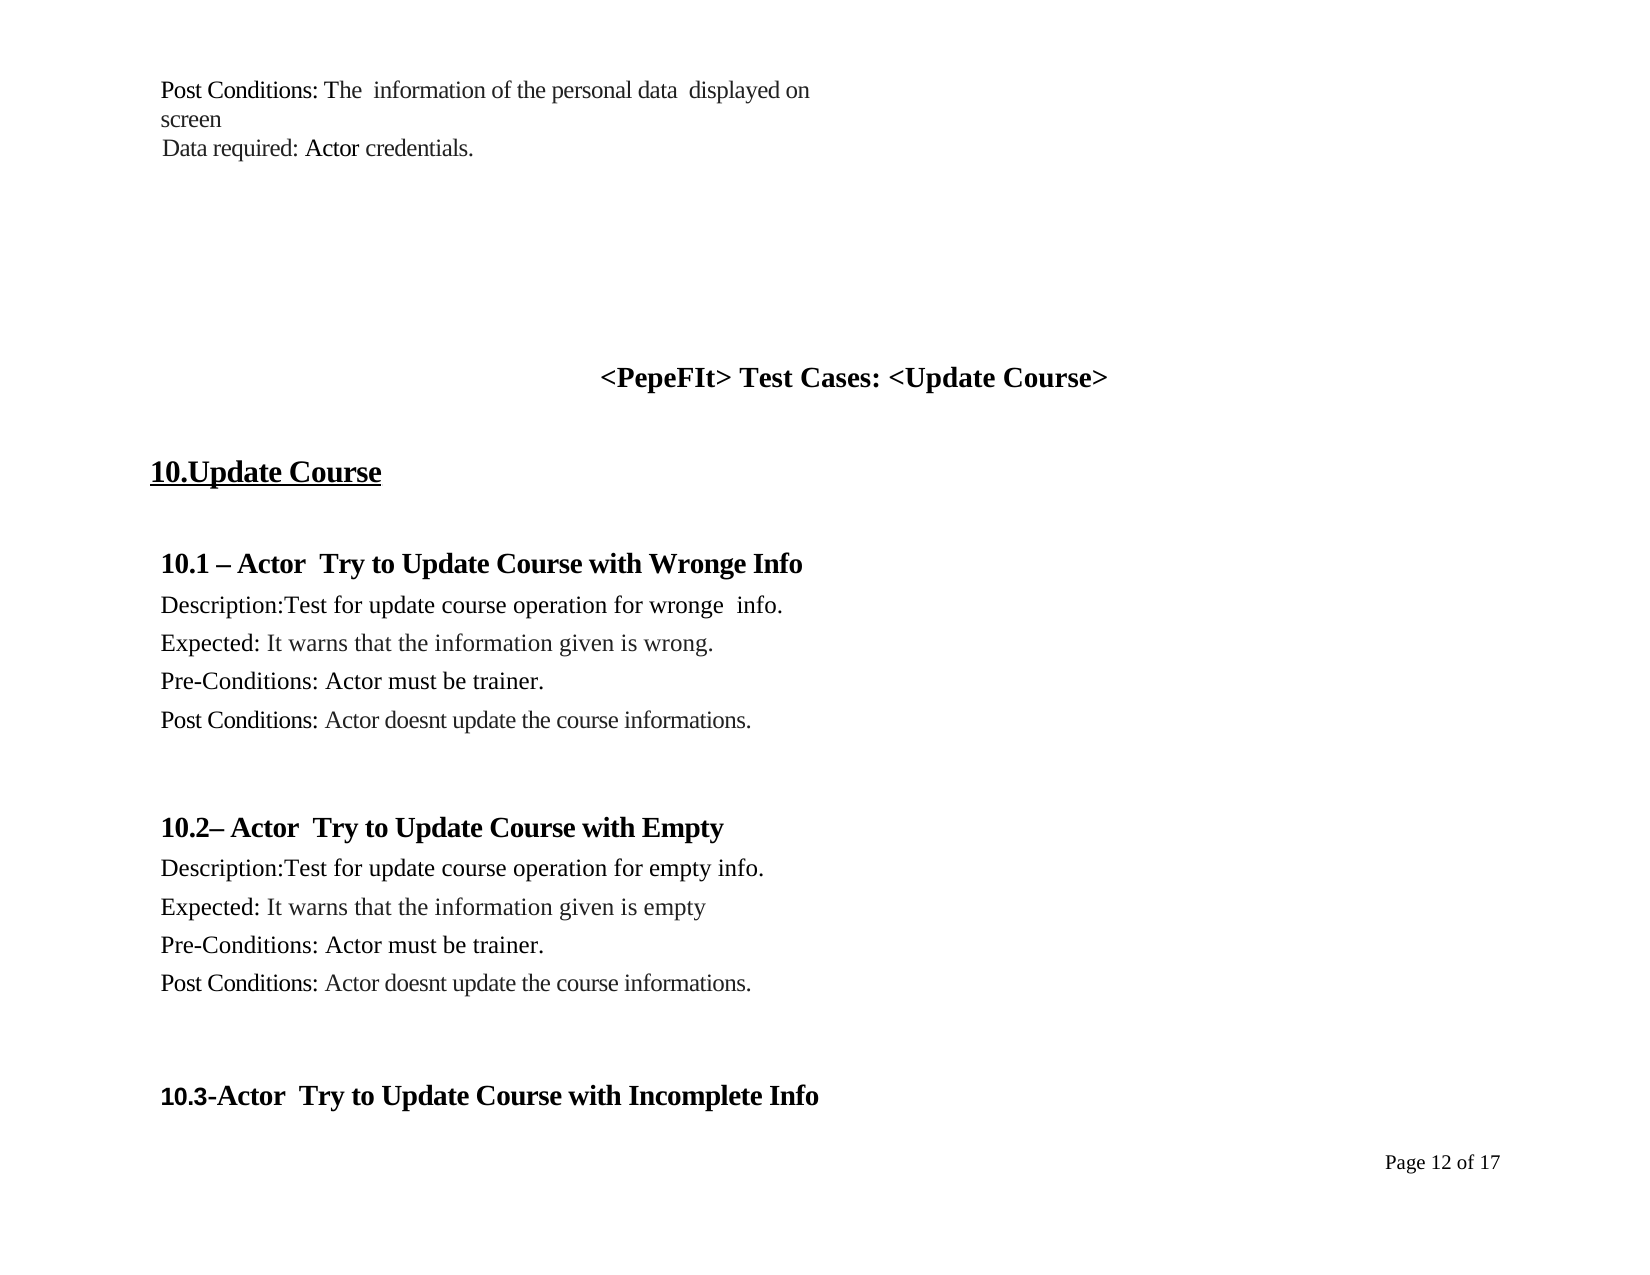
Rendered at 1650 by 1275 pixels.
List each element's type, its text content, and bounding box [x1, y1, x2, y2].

list 10.2– Actor Try to Update Course with Empty [160, 810, 846, 844]
list Post Conditions: Actor doesnt update the course informations. [160, 705, 846, 733]
text 10.Update Course [150, 453, 1500, 489]
list Description:Test for update course operation for empty info. [160, 853, 846, 882]
list Post Conditions: The information of the personal data displayed on screen [160, 75, 846, 132]
text <PepeFIt> Test Cases: <Update Course> [150, 360, 1500, 394]
list Pre-Conditions: Actor must be trainer. [160, 666, 846, 695]
list Pre-Conditions: Actor must be trainer. [160, 930, 846, 959]
list Expected: It warns that the information given is wrong. [160, 628, 846, 657]
list Expected: It warns that the information given is empty [160, 892, 846, 920]
list 10.1 – Actor Try to Update Course with Wronge Info [160, 547, 846, 580]
list Post Conditions: Actor doesnt update the course informations. [160, 968, 846, 997]
list 10.3-Actor Try to Update Course with Incomplete Info [160, 1078, 846, 1112]
text Data required: Actor credentials. [150, 133, 1500, 161]
list Description:Test for update course operation for wronge info. [160, 590, 846, 618]
